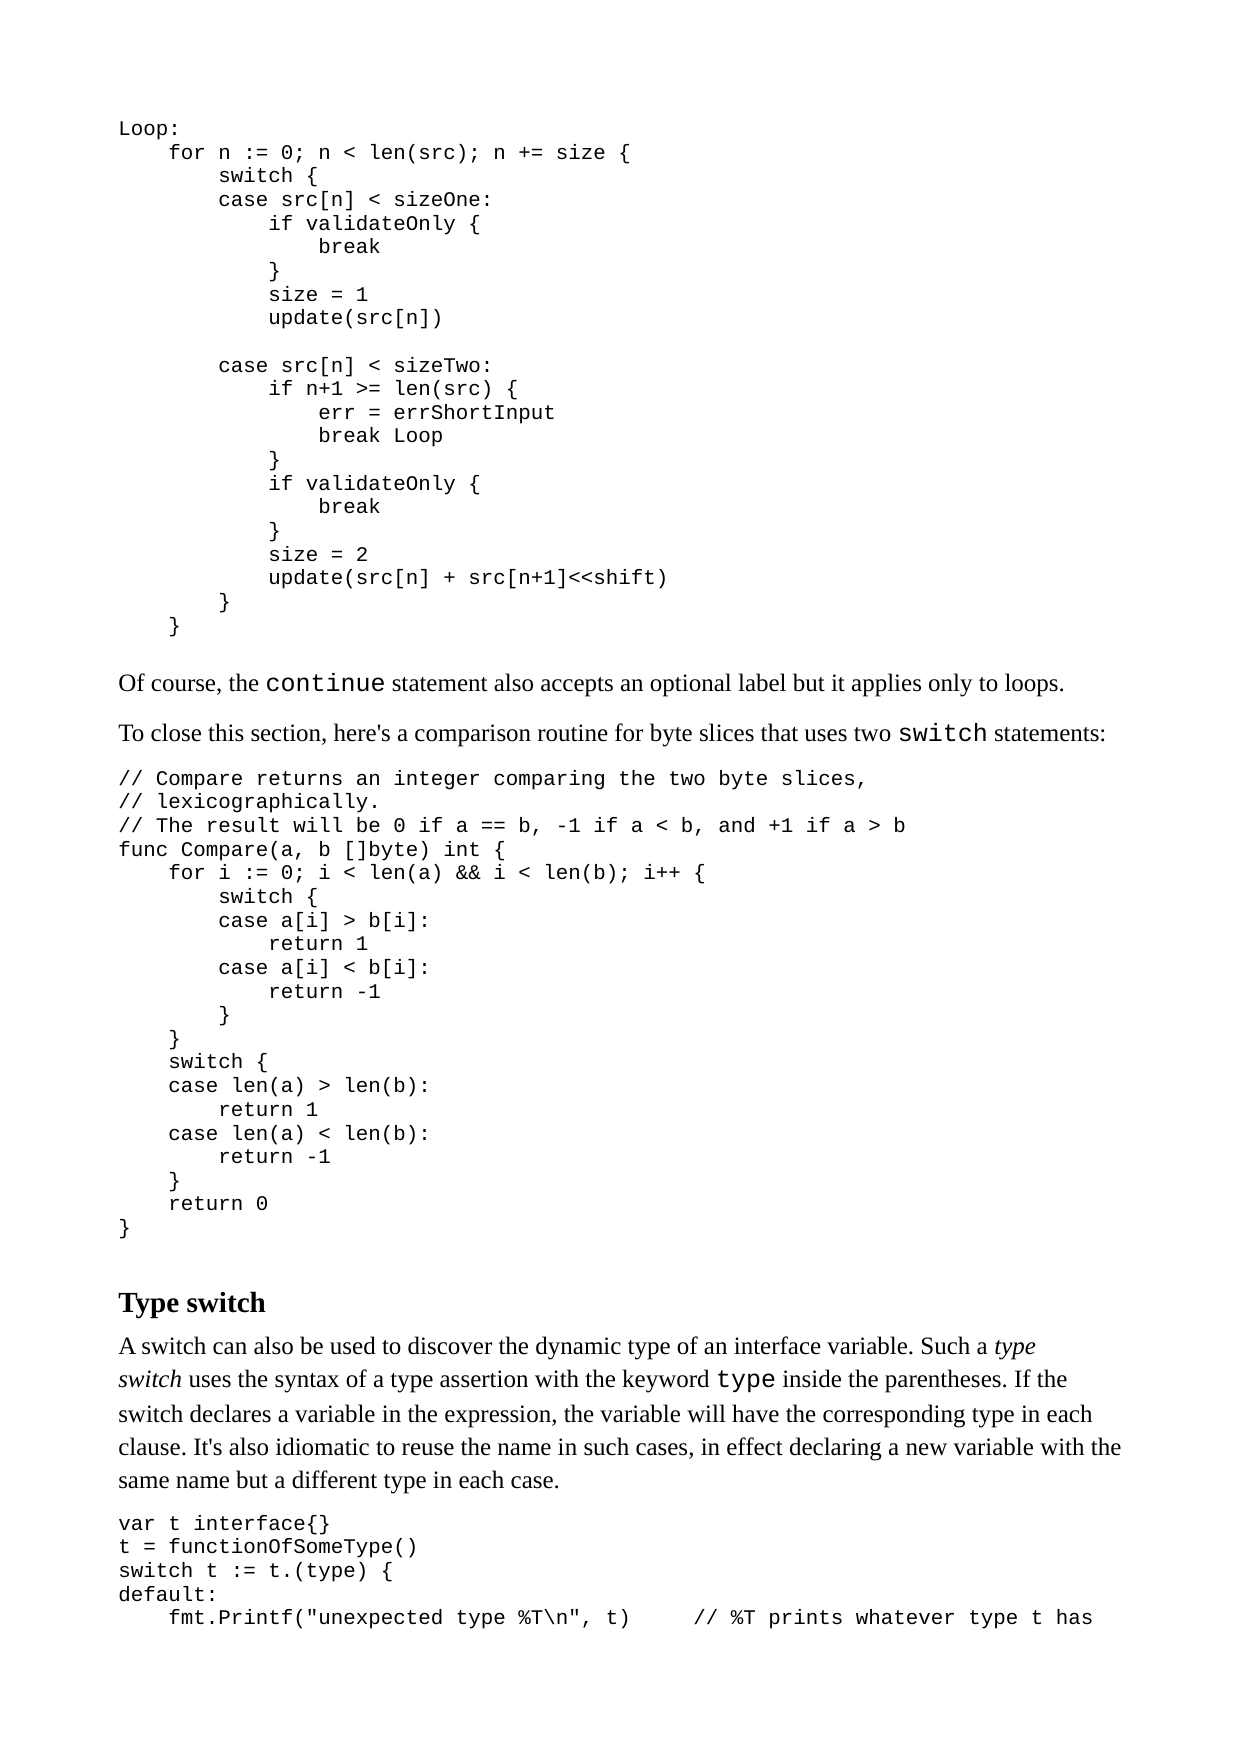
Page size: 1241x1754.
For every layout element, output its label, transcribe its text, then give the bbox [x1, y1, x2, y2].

text } [118, 260, 1122, 284]
text } [118, 615, 1122, 638]
text update(src[n]) [118, 307, 1122, 331]
subtitle Type switch [118, 1285, 1122, 1318]
text if n+1 >= len(src) { [118, 378, 1122, 402]
text switch { [118, 165, 1122, 189]
text case len(a) > len(b): [118, 1075, 1122, 1099]
text } [118, 449, 1122, 473]
text default: [118, 1583, 1122, 1607]
text } [118, 591, 1122, 615]
text return 1 [118, 1099, 1122, 1122]
text var t interface{} [118, 1513, 1122, 1536]
text // Compare returns an integer comparing the two byte slices, [118, 768, 1122, 791]
text case a[i] > b[i]: [118, 910, 1122, 933]
text size = 2 [118, 544, 1122, 567]
text break [118, 496, 1122, 520]
text return -1 [118, 1146, 1122, 1170]
text switch { [118, 1052, 1122, 1075]
text } [118, 1028, 1122, 1052]
text if validateOnly { [118, 213, 1122, 236]
text t = functionOfSomeType() [118, 1536, 1122, 1560]
text case src[n] < sizeTwo: [118, 354, 1122, 378]
text } [118, 1004, 1122, 1028]
text err = errShortInput [118, 402, 1122, 426]
text switch { [118, 886, 1122, 910]
text for i := 0; i < len(a) && i < len(b); i++ { [118, 862, 1122, 886]
text for n := 0; n < len(src); n += size { [118, 142, 1122, 165]
text } [118, 1170, 1122, 1193]
text case src[n] < sizeOne: [118, 189, 1122, 213]
text case len(a) < len(b): [118, 1122, 1122, 1146]
text return 0 [118, 1193, 1122, 1217]
text switch t := t.(type) { [118, 1560, 1122, 1583]
text update(src[n] + src[n+1]<<shift) [118, 567, 1122, 591]
text Of course, the continue statement also accepts an optional label but it applies only to loops. [118, 668, 1122, 699]
text } [118, 520, 1122, 544]
text A switch can also be used to discover the dynamic type of an interface variable. Such a type switch uses the syntax of a type assertion with the keyword type inside the parentheses. If the switch declares a variable in the expression, the variable will have the corresponding type in each clause. It's also idiomatic to reuse the name in such cases, in effect declaring a new variable with the same name but a different type in each case. [118, 1331, 1122, 1494]
text break Loop [118, 426, 1122, 449]
text To close this section, here's a comparison routine for byte slices that uses two switch statements: [118, 718, 1122, 749]
text // The result will be 0 if a == b, -1 if a < b, and +1 if a > b [118, 815, 1122, 839]
text func Compare(a, b []byte) int { [118, 839, 1122, 862]
text size = 1 [118, 284, 1122, 307]
text if validateOnly { [118, 473, 1122, 496]
text return -1 [118, 981, 1122, 1004]
text return 1 [118, 933, 1122, 957]
text } [118, 1217, 1122, 1241]
text Loop: [118, 118, 1122, 142]
text case a[i] < b[i]: [118, 957, 1122, 981]
text fmt.Printf("unexpected type %T\n", t) // %T prints whatever type t has [118, 1607, 1122, 1631]
text break [118, 236, 1122, 260]
text // lexicographically. [118, 791, 1122, 815]
